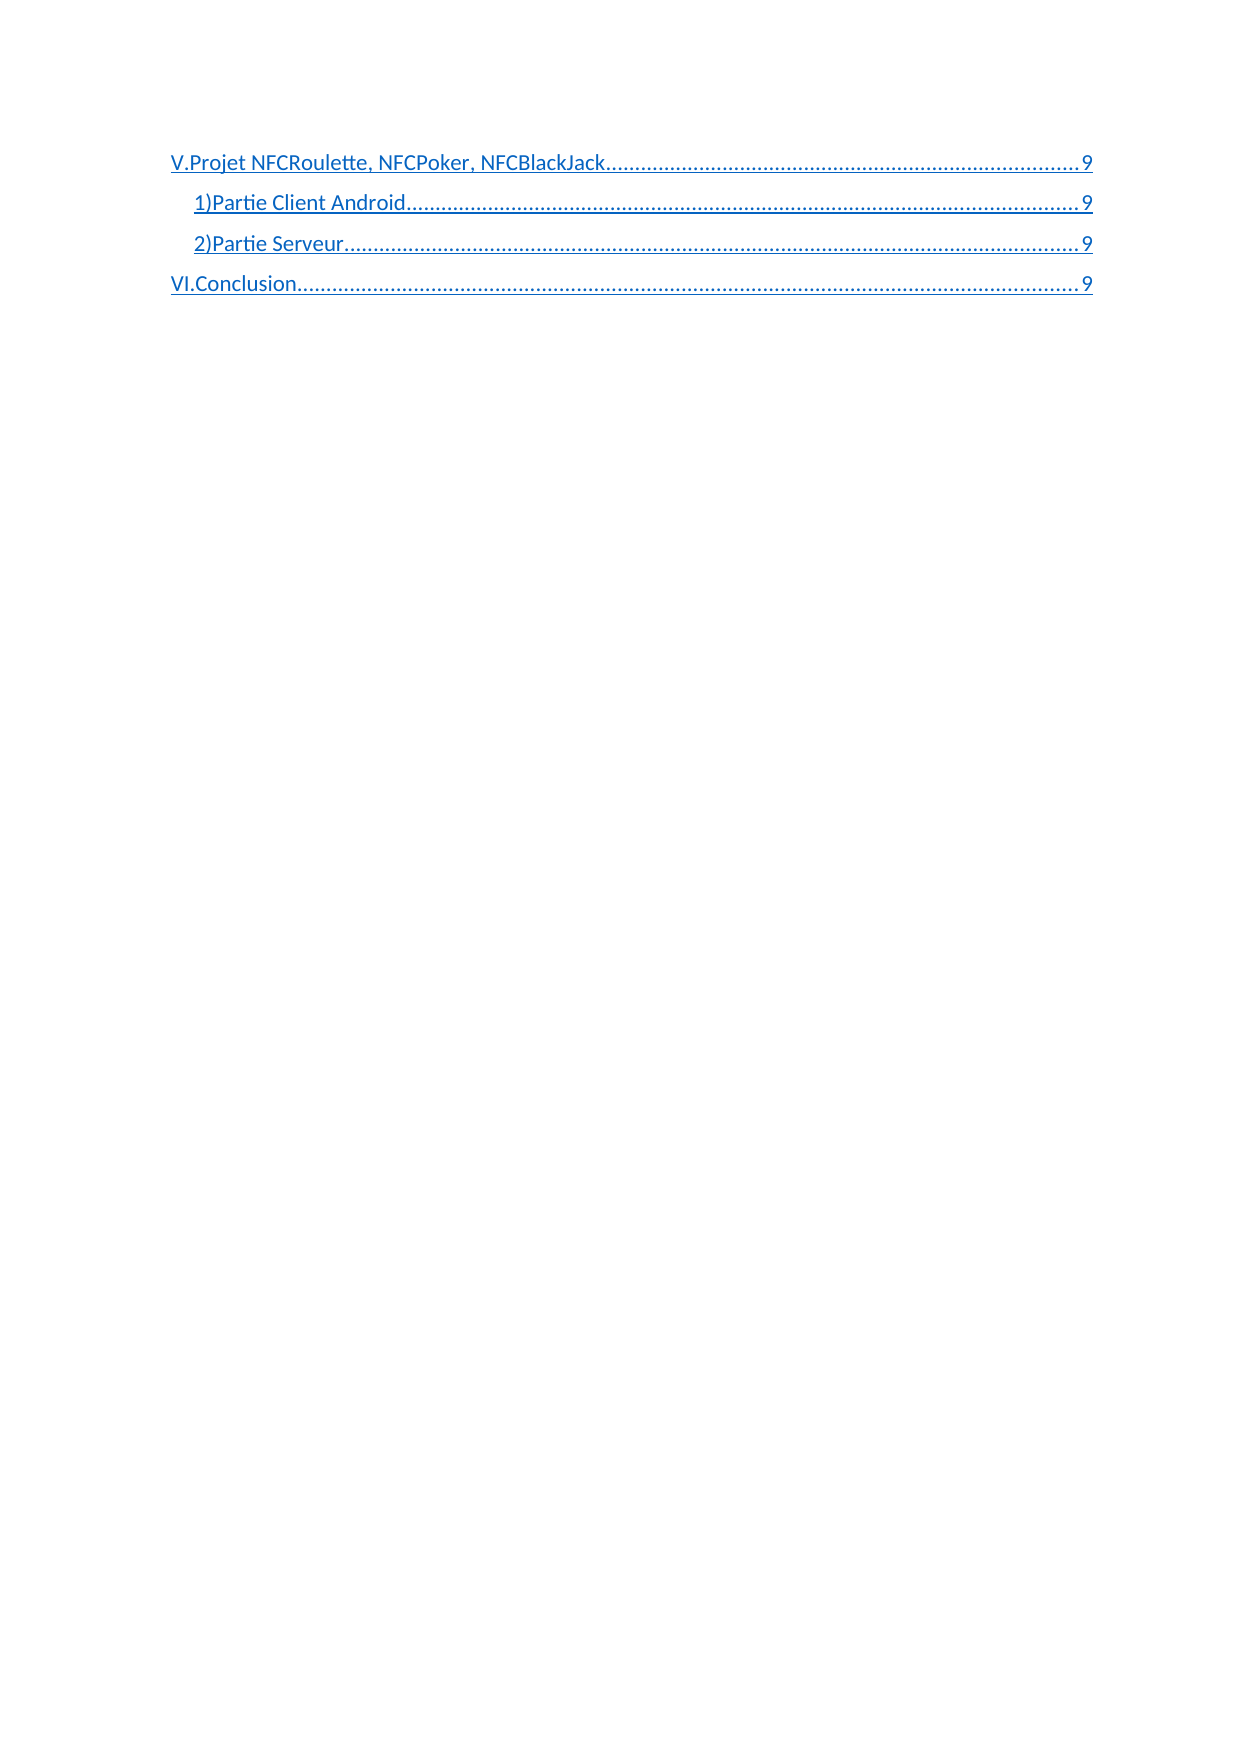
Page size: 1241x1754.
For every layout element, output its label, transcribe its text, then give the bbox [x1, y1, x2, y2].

text VI.Conclusion 9 [171, 269, 1093, 294]
text 2)Partie Serveur 9 [193, 229, 1093, 253]
text V.Projet NFCRoulette, NFCPoker, NFCBlackJack 9 [171, 148, 1093, 172]
text 1)Partie Client Android 9 [193, 188, 1093, 212]
